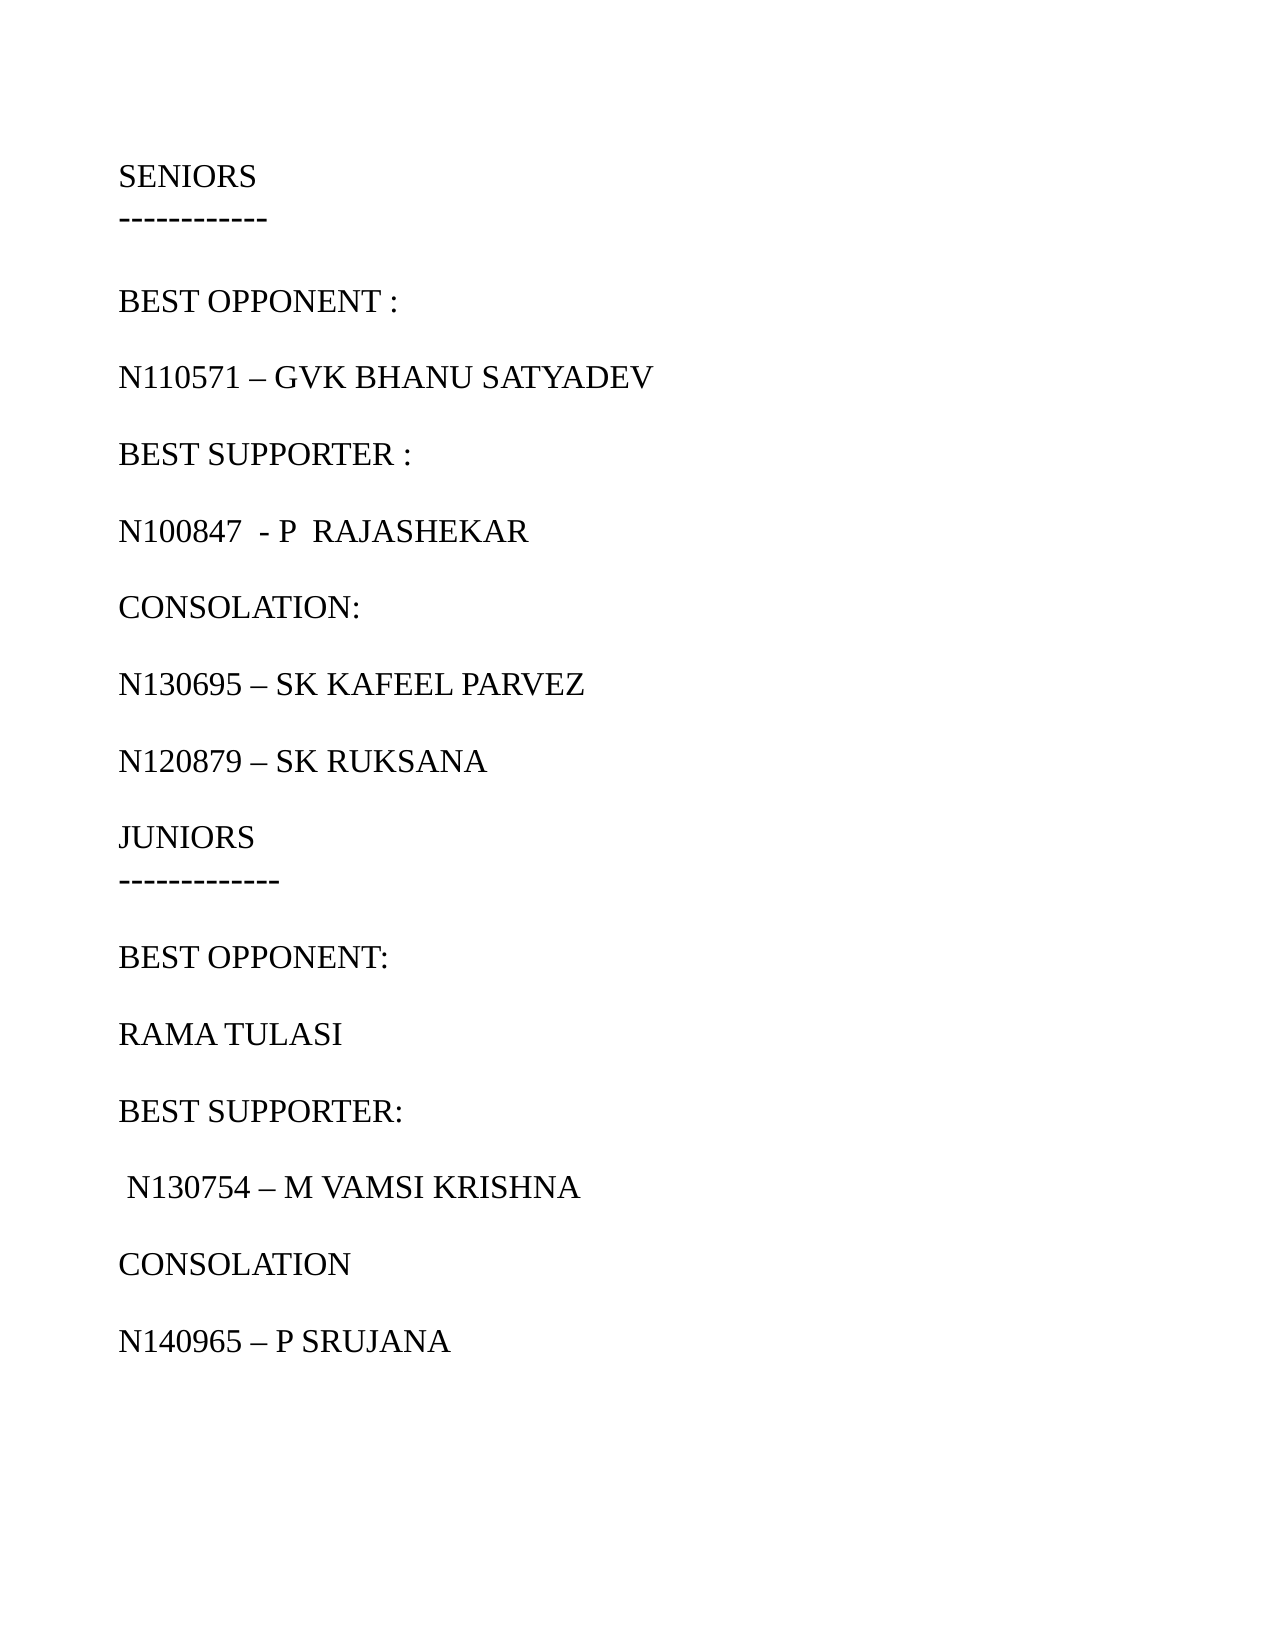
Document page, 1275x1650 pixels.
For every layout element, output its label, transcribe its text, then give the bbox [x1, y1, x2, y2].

text BEST OPPONENT : [118, 281, 1157, 319]
text N140965 – P SRUJANA [118, 1321, 1157, 1359]
text N110571 – GVK BHANU SATYADEV [118, 358, 1157, 396]
text N100847 - P RAJASHEKAR [118, 511, 1157, 549]
text BEST SUPPORTER : [118, 434, 1157, 473]
text ------------ [118, 195, 1157, 238]
text N130754 – M VAMSI KRISHNA [118, 1167, 1157, 1206]
text N120879 – SK RUKSANA [118, 741, 1157, 779]
text ------------- [118, 856, 1157, 899]
text SENIORS [118, 156, 1157, 195]
text JUNIORS [118, 818, 1157, 856]
text BEST SUPPORTER: [118, 1091, 1157, 1129]
text N130695 – SK KAFEEL PARVEZ [118, 664, 1157, 703]
text CONSOLATION [118, 1244, 1157, 1282]
text RAMA TULASI [118, 1014, 1157, 1052]
text BEST OPPONENT: [118, 937, 1157, 976]
text CONSOLATION: [118, 588, 1157, 626]
